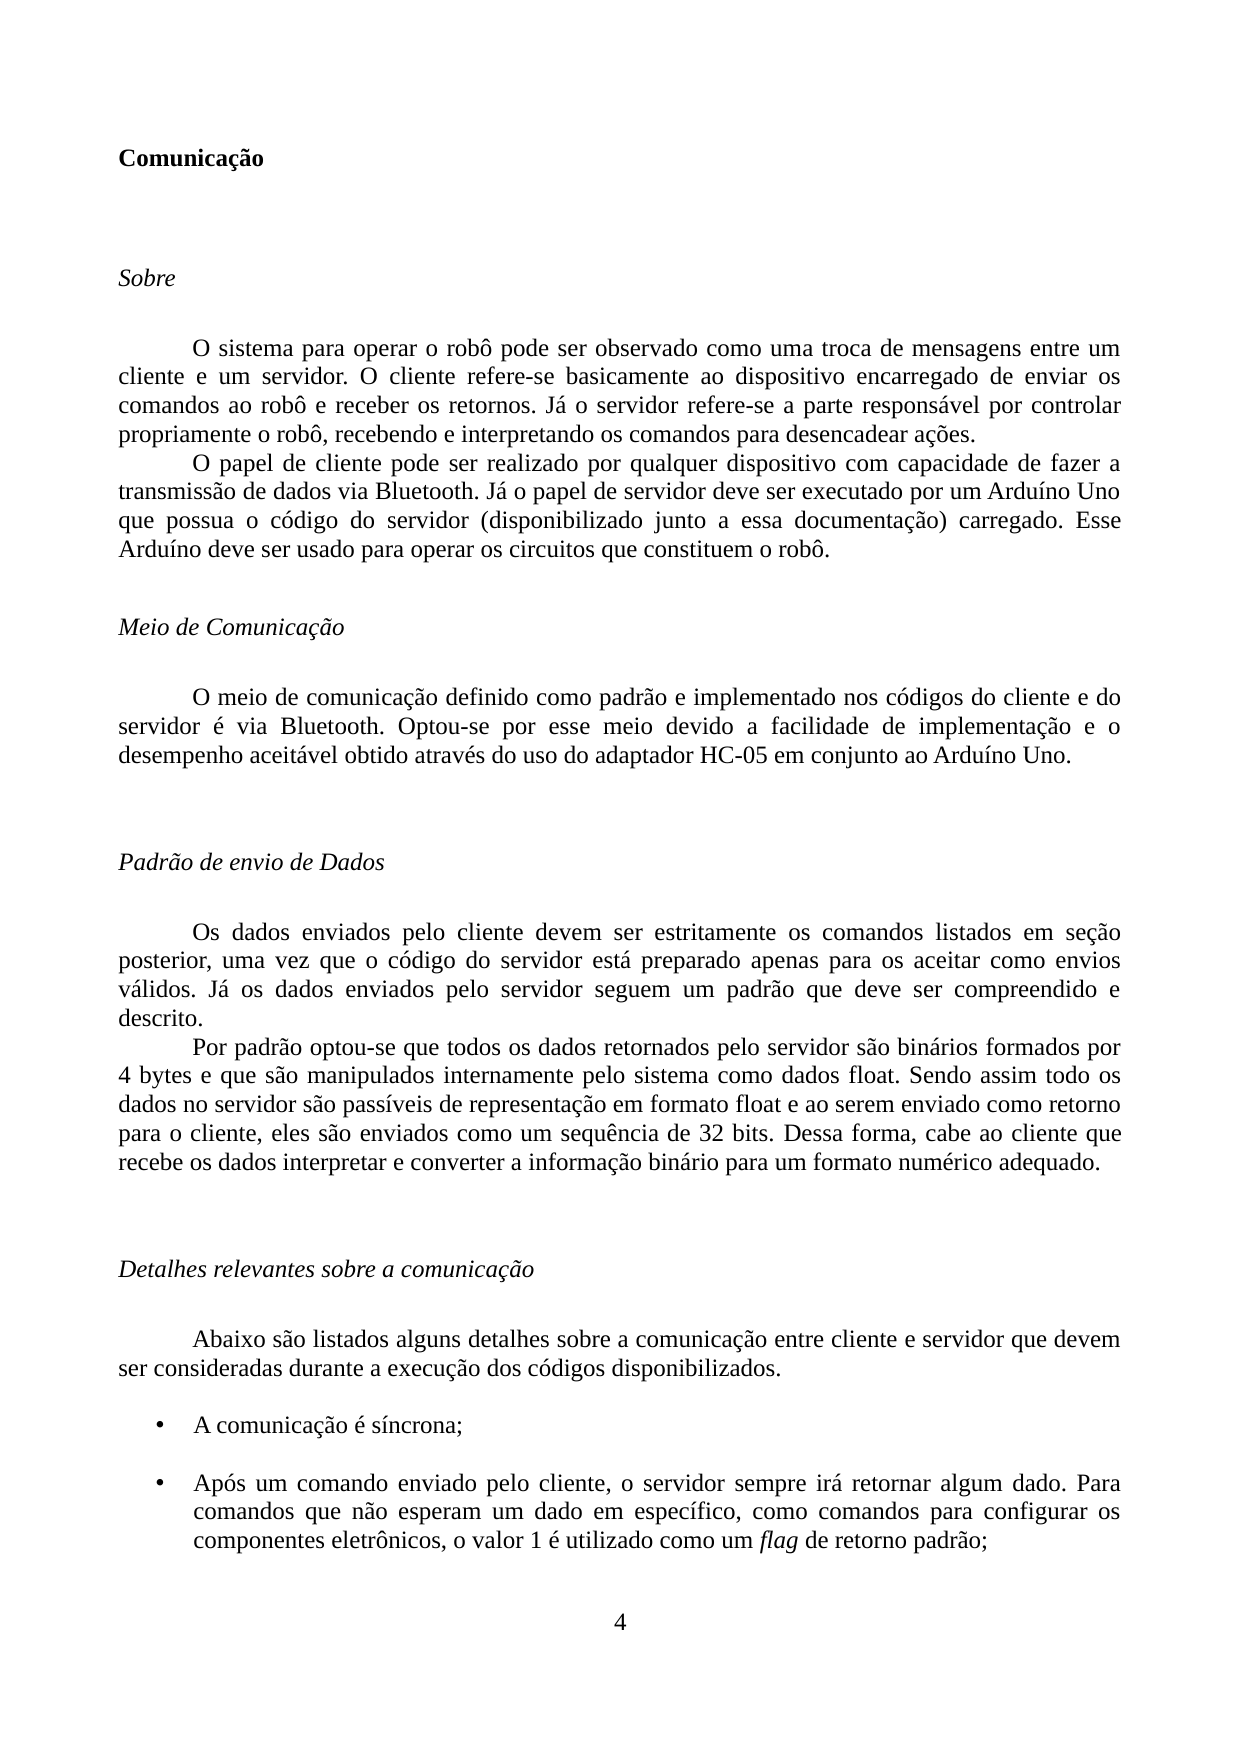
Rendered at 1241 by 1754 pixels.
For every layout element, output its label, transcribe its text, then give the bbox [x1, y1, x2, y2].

text O papel de cliente pode ser realizado por qualquer dispositivo com capacidade de fazer a transmissão de dados via Bluetooth. Já o papel de servidor deve ser executado por um Arduíno Uno que possua o código do servidor (disponibilizado junto a essa documentação) carregado. Esse Arduíno deve ser usado para operar os circuitos que constituem o robô. [118, 448, 1122, 563]
subtitle Padrão de envio de Dados [118, 847, 1122, 876]
subtitle Comunicação [118, 143, 1122, 172]
text Por padrão optou-se que todos os dados retornados pelo servidor são binários formados por 4 bytes e que são manipulados internamente pelo sistema como dados float. Sendo assim todo os dados no servidor são passíveis de representação em formato float e ao serem enviado como retorno para o cliente, eles são enviados como um sequência de 32 bits. Dessa forma, cabe ao cliente que recebe os dados interpretar e converter a informação binário para um formato numérico adequado. [118, 1032, 1122, 1176]
subtitle Detalhes relevantes sobre a comunicação [118, 1254, 1122, 1283]
text Abaixo são listados alguns detalhes sobre a comunicação entre cliente e servidor que devem ser consideradas durante a execução dos códigos disponibilizados. [118, 1324, 1122, 1381]
subtitle Sobre [118, 263, 1122, 291]
list A comunicação é síncrona; [156, 1410, 1122, 1439]
text O meio de comunicação definido como padrão e implementado nos códigos do cliente e do servidor é via Bluetooth. Optou-se por esse meio devido a facilidade de implementação e o desempenho aceitável obtido através do uso do adaptador HC-05 em conjunto ao Arduíno Uno. [118, 682, 1122, 768]
text Os dados enviados pelo cliente devem ser estritamente os comandos listados em seção posterior, uma vez que o código do servidor está preparado apenas para os aceitar como envios válidos. Já os dados enviados pelo servidor seguem um padrão que deve ser compreendido e descrito. [118, 917, 1122, 1032]
list Após um comando enviado pelo cliente, o servidor sempre irá retornar algum dado. Para comandos que não esperam um dado em específico, como comandos para configurar os componentes eletrônicos, o valor 1 é utilizado como um flag de retorno padrão; [156, 1468, 1122, 1554]
subtitle Meio de Comunicação [118, 612, 1122, 641]
text O sistema para operar o robô pode ser observado como uma troca de mensagens entre um cliente e um servidor. O cliente refere-se basicamente ao dispositivo encarregado de enviar os comandos ao robô e receber os retornos. Já o servidor refere-se a parte responsável por controlar propriamente o robô, recebendo e interpretando os comandos para desencadear ações. [118, 333, 1122, 448]
